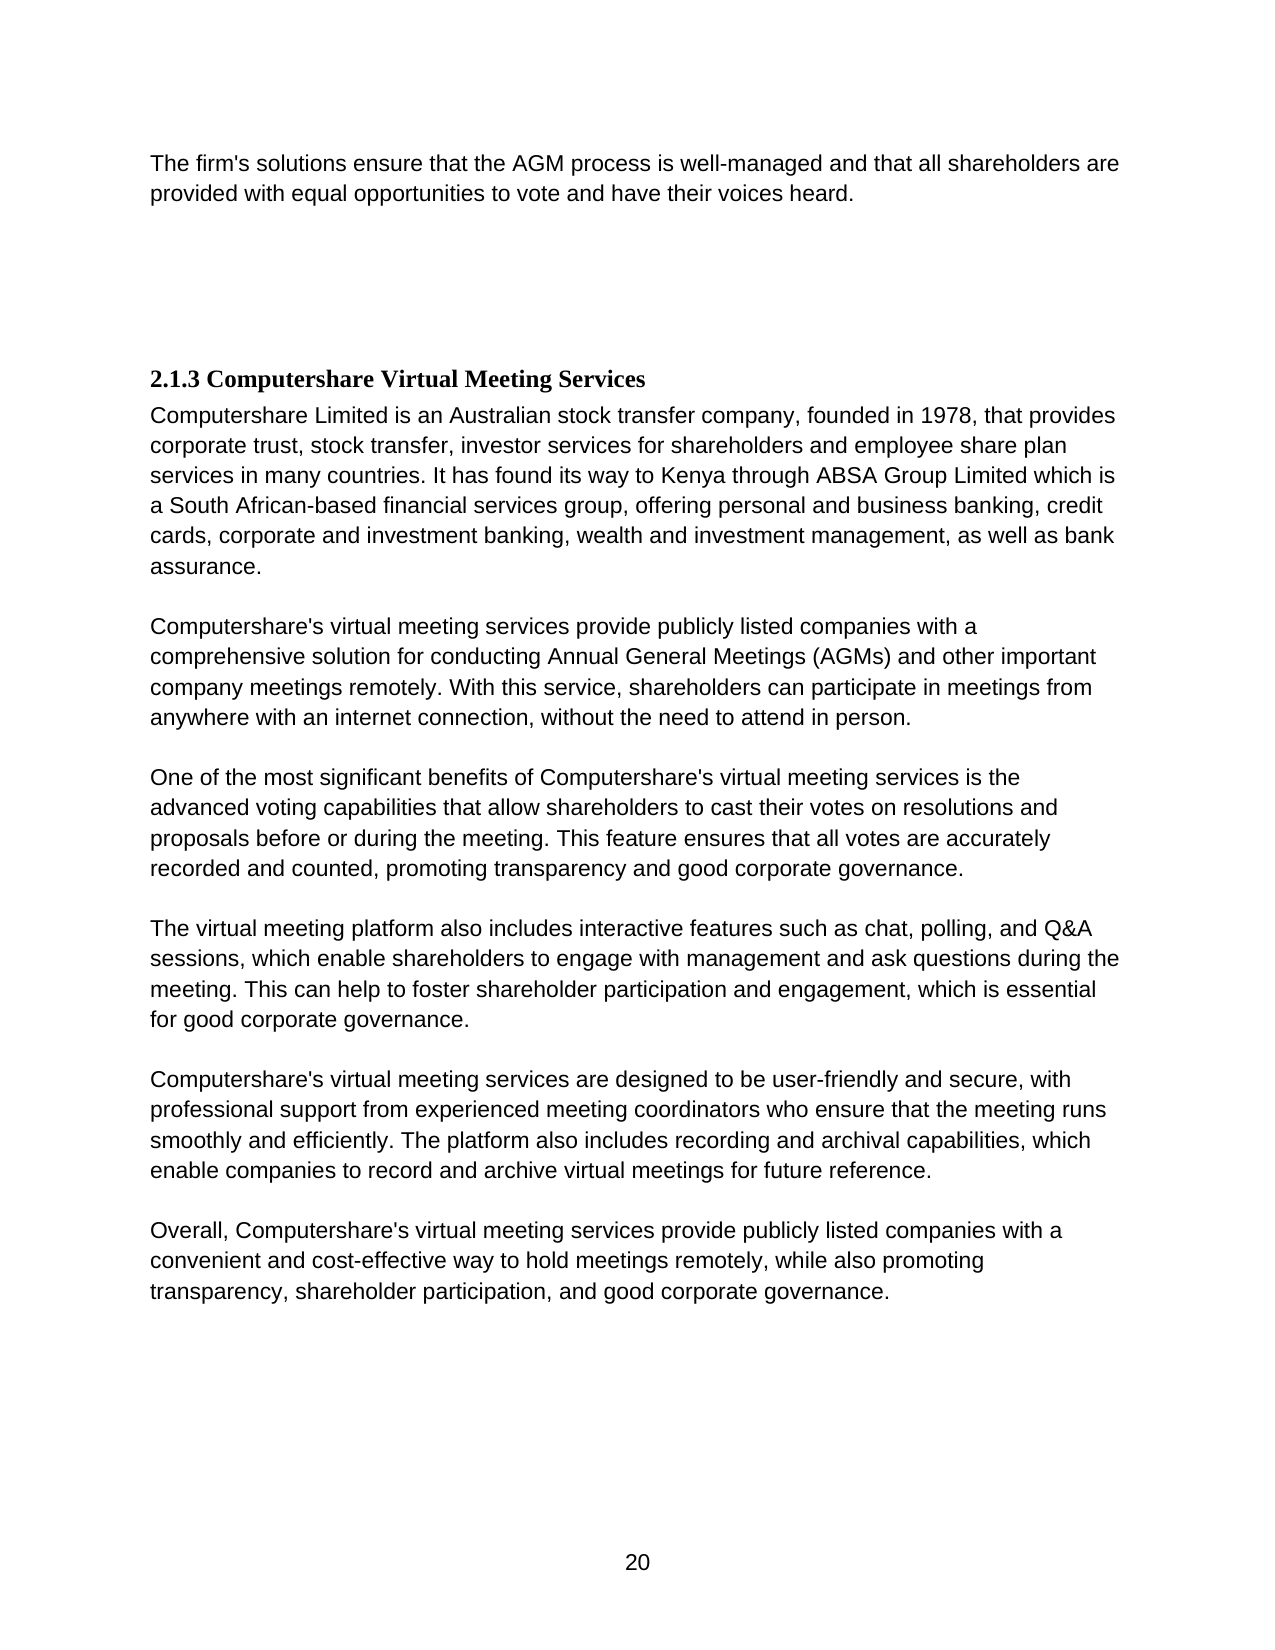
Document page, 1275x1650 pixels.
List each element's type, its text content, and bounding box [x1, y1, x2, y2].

text The firm's solutions ensure that the AGM process is well-managed and that all shareholders are provided with equal opportunities to vote and have their voices heard. [150, 150, 1125, 207]
text The virtual meeting platform also includes interactive features such as chat, polling, and Q&A sessions, which enable shareholders to engage with management and ask questions during the meeting. This can help to foster shareholder participation and engagement, which is essential for good corporate governance. [150, 915, 1125, 1032]
text One of the most significant benefits of Computershare's virtual meeting services is the advanced voting capabilities that allow shareholders to cast their votes on resolutions and proposals before or during the meeting. This feature ensures that all votes are accurately recorded and counted, promoting transparency and good corporate governance. [150, 764, 1125, 881]
text Computershare's virtual meeting services provide publicly listed companies with a comprehensive solution for conducting Annual General Meetings (AGMs) and other important company meetings remotely. With this service, shareholders can participate in meetings from anywhere with an internet connection, without the need to attend in person. [150, 613, 1125, 730]
text Computershare's virtual meeting services are designed to be user-friendly and secure, with professional support from experienced meeting coordinators who ensure that the meeting runs smoothly and efficiently. The platform also includes recording and archival capabilities, which enable companies to record and archive virtual meetings for future reference. [150, 1066, 1125, 1183]
subtitle 2.1.3 Computershare Virtual Meeting Services [150, 364, 1125, 393]
text Computershare Limited is an Australian stock transfer company, founded in 1978, that provides corporate trust, stock transfer, investor services for shareholders and employee share plan services in many countries. It has found its way to Kenya through ABSA Group Limited which is a South African-based financial services group, offering personal and business banking, credit cards, corporate and investment banking, wealth and investment management, as well as bank assurance. [150, 402, 1125, 579]
text Overall, Computershare's virtual meeting services provide publicly listed companies with a convenient and cost-effective way to hold meetings remotely, while also promoting transparency, shareholder participation, and good corporate governance. [150, 1217, 1125, 1304]
